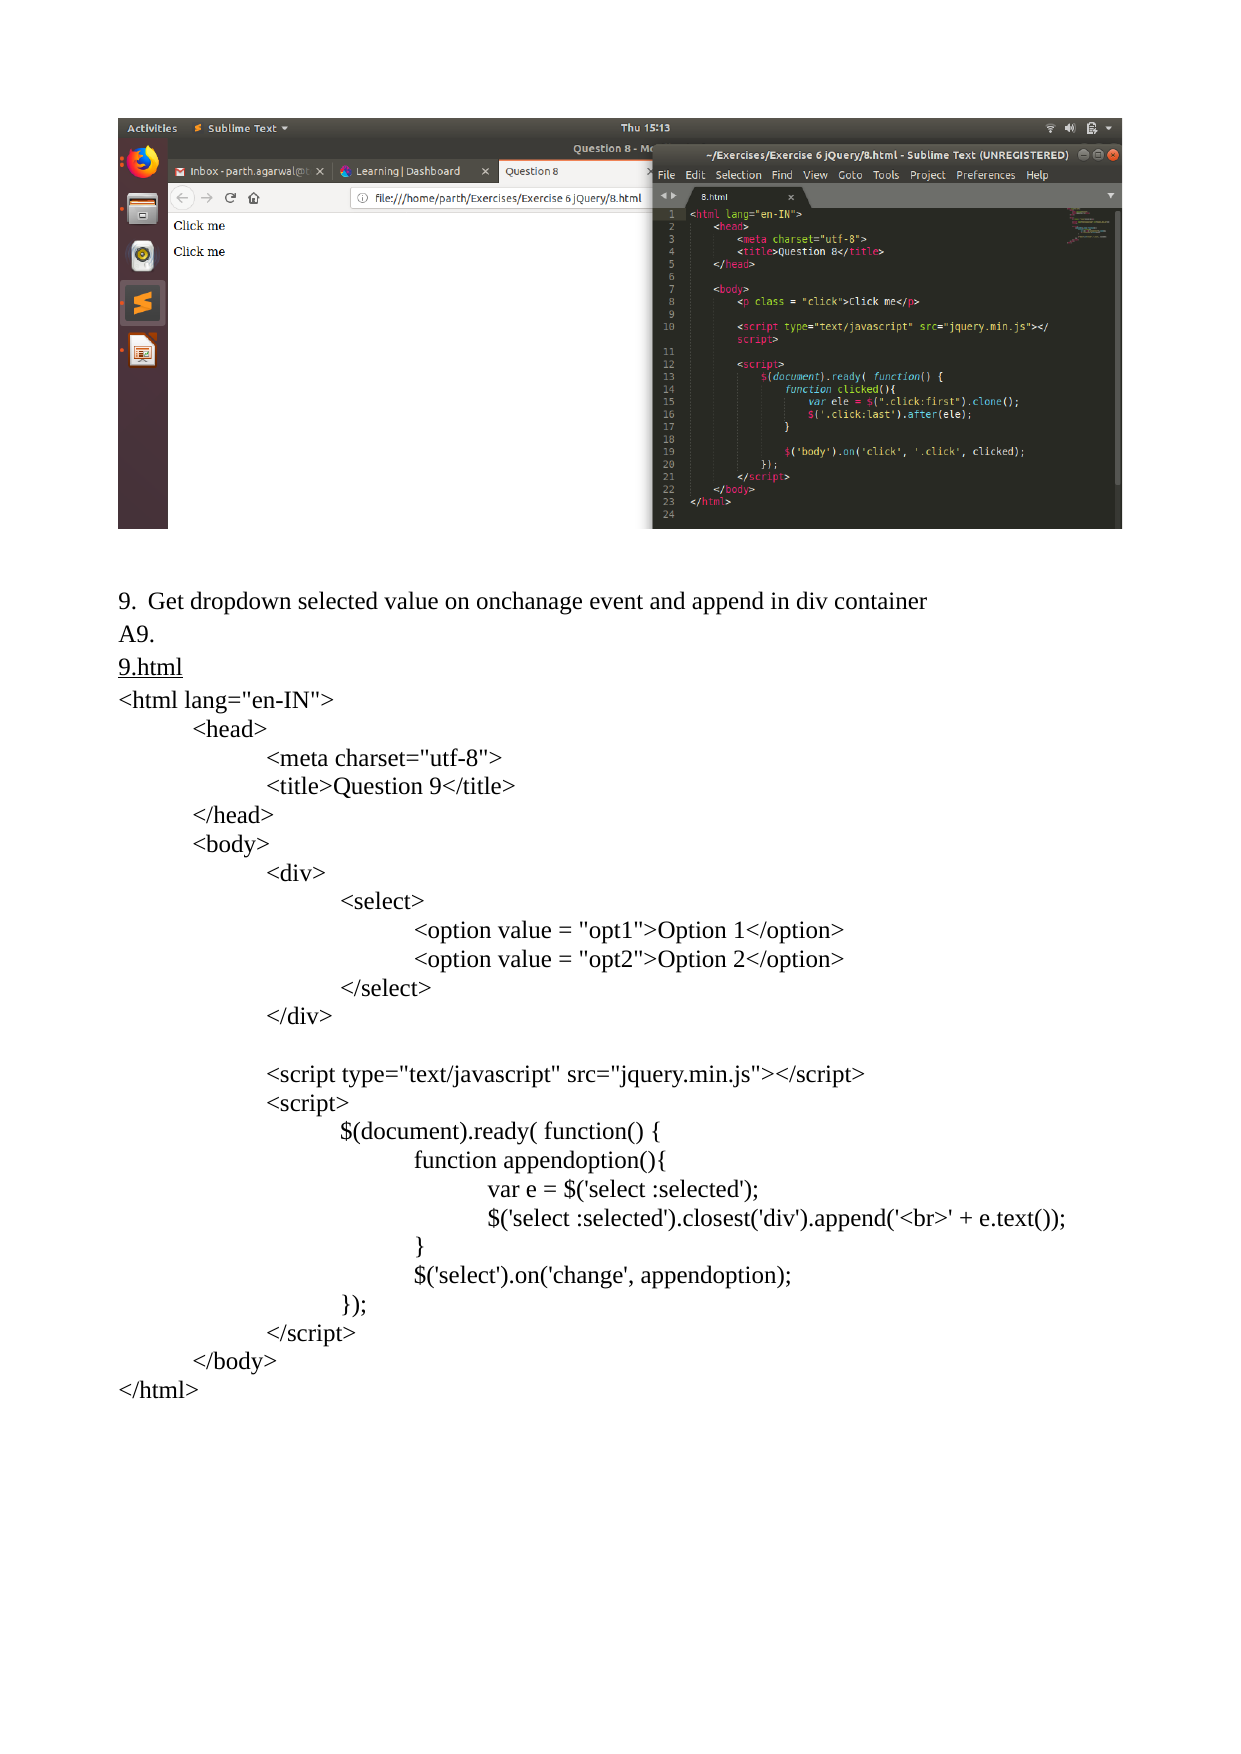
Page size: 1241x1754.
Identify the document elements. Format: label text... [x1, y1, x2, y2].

text A9. [118, 619, 1122, 648]
text <title>Question 9</title> [118, 771, 1122, 800]
text <script type="text/javascript" src="jquery.min.js"></script> [118, 1059, 1122, 1088]
text } [118, 1231, 1122, 1260]
list Get dropdown selected value on onchanage event and append in div container [118, 586, 1122, 615]
text <option value = "opt2">Option 2</option> [118, 944, 1122, 973]
text </html> [118, 1375, 1122, 1404]
text $(document).ready( function() { [118, 1116, 1122, 1145]
text 9.html [118, 652, 1122, 681]
text </select> [118, 973, 1122, 1001]
text }); [118, 1289, 1122, 1318]
picture [118, 118, 1123, 529]
text </body> [118, 1346, 1122, 1375]
text var e = $('select :selected'); [118, 1174, 1122, 1203]
text function appendoption(){ [118, 1145, 1122, 1174]
text <html lang="en-IN"> [118, 685, 1122, 714]
text </div> [118, 1001, 1122, 1030]
text <head> [118, 714, 1122, 743]
text <div> [118, 858, 1122, 886]
text <meta charset="utf-8"> [118, 743, 1122, 771]
text </script> [118, 1318, 1122, 1346]
text <select> [118, 886, 1122, 915]
text $('select :selected').closest('div').append('<br>' + e.text()); [118, 1203, 1122, 1231]
text $('select').on('change', appendoption); [118, 1260, 1122, 1289]
text <option value = "opt1">Option 1</option> [118, 915, 1122, 944]
text <script> [118, 1088, 1122, 1116]
text </head> [118, 800, 1122, 829]
text <body> [118, 829, 1122, 858]
